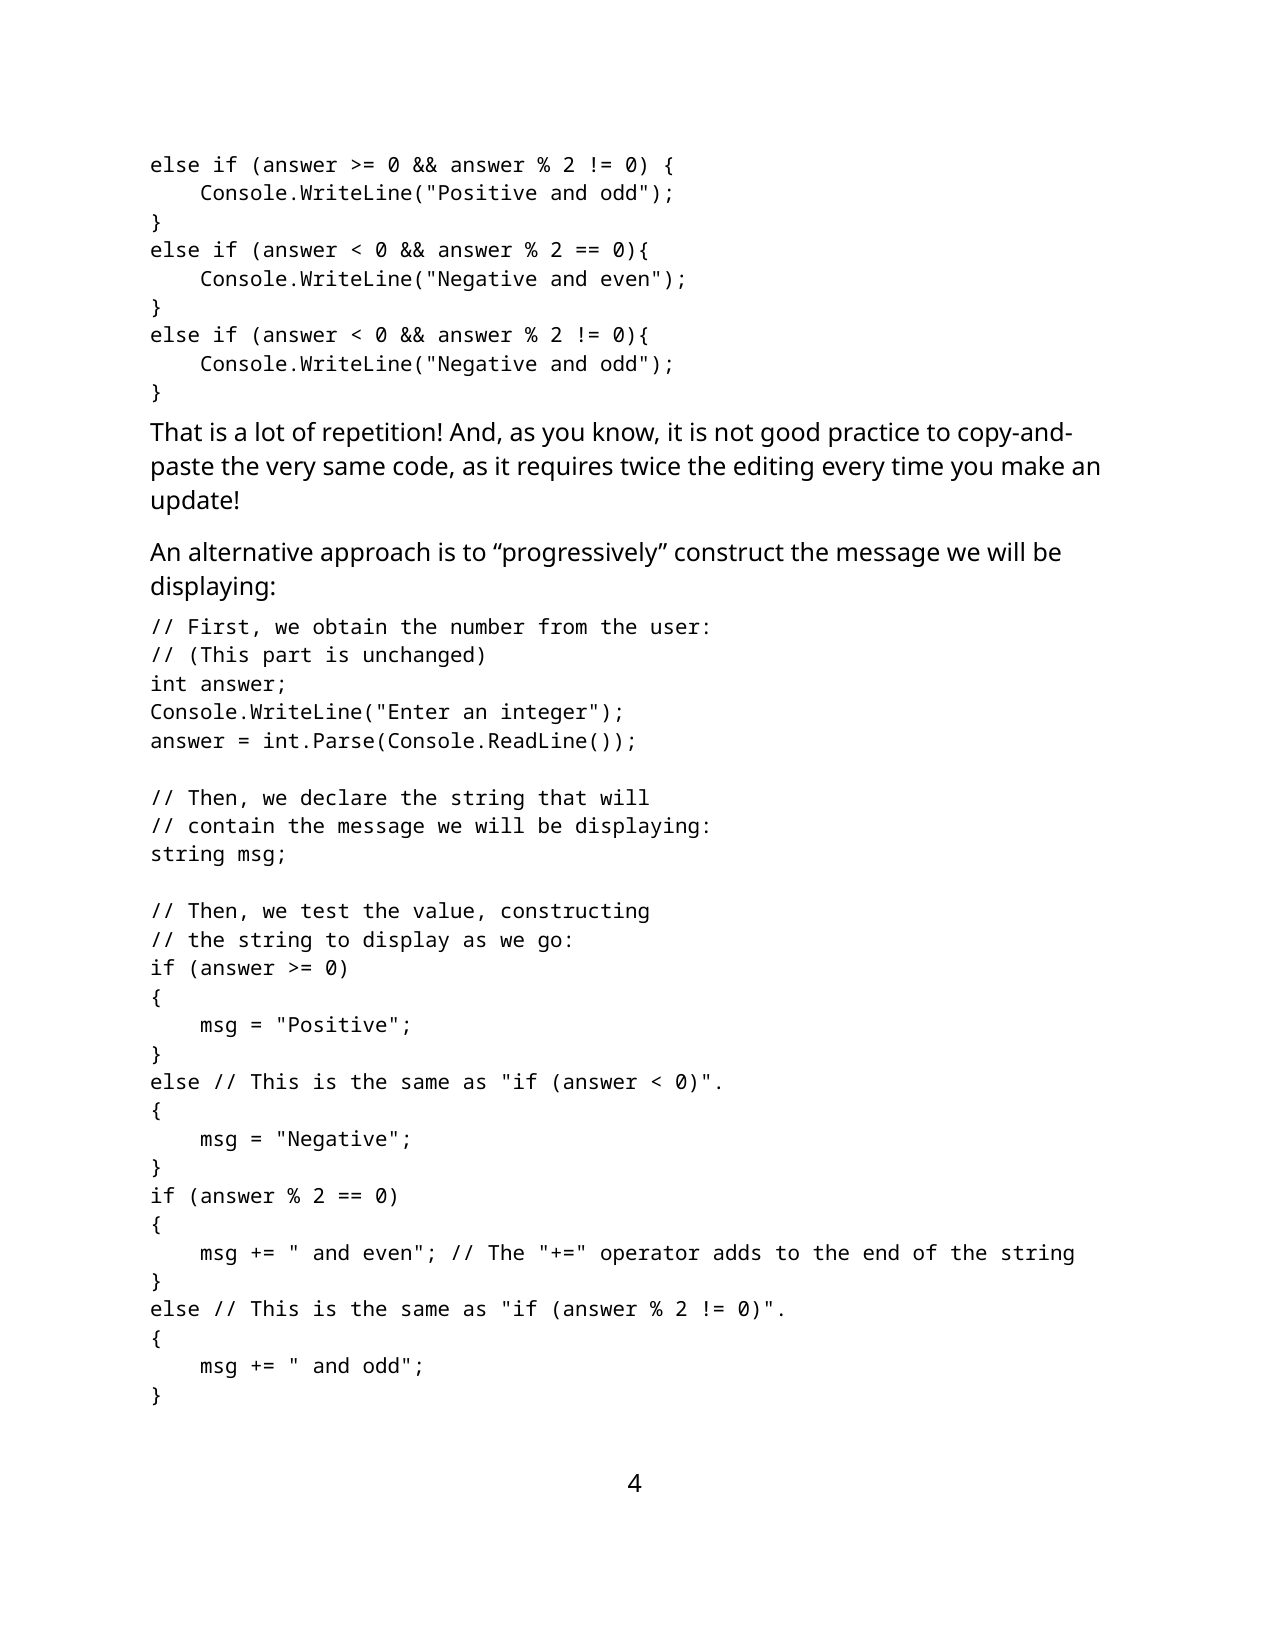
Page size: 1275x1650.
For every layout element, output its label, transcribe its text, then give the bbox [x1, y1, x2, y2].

text // the string to display as we go: [150, 925, 1125, 953]
text int answer; [150, 669, 1125, 697]
text else if (answer >= 0 && answer % 2 != 0) { [150, 150, 1125, 178]
text } [150, 292, 1125, 321]
text { [150, 1209, 1125, 1238]
text An alternative approach is to “progressively” construct the message we will be displaying: [150, 535, 1125, 603]
text if (answer >= 0) [150, 953, 1125, 982]
text msg += " and odd"; [150, 1351, 1125, 1380]
text // Then, we test the value, constructing [150, 896, 1125, 925]
text Console.WriteLine("Negative and even"); [150, 264, 1125, 292]
text msg += " and even"; // The "+=" operator adds to the end of the string [150, 1238, 1125, 1266]
text string msg; [150, 839, 1125, 868]
text Console.WriteLine("Negative and odd"); [150, 349, 1125, 377]
text // contain the message we will be displaying: [150, 811, 1125, 839]
text Console.WriteLine("Enter an integer"); [150, 697, 1125, 726]
text { [150, 1096, 1125, 1124]
text { [150, 1323, 1125, 1351]
text Console.WriteLine("Positive and odd"); [150, 178, 1125, 207]
text else // This is the same as "if (answer < 0)". [150, 1067, 1125, 1096]
text } [150, 1266, 1125, 1294]
text } [150, 1152, 1125, 1181]
text // First, we obtain the number from the user: [150, 612, 1125, 641]
text } [150, 377, 1125, 406]
text { [150, 982, 1125, 1010]
text answer = int.Parse(Console.ReadLine()); [150, 726, 1125, 754]
text // Then, we declare the string that will [150, 783, 1125, 811]
text else if (answer < 0 && answer % 2 == 0){ [150, 235, 1125, 264]
text } [150, 1380, 1125, 1408]
text if (answer % 2 == 0) [150, 1181, 1125, 1209]
text } [150, 207, 1125, 235]
text That is a lot of repetition! And, as you know, it is not good practice to copy-and-paste the very same code, as it requires twice the editing every time you make an update! [150, 415, 1125, 517]
text msg = "Positive"; [150, 1010, 1125, 1039]
text } [150, 1039, 1125, 1067]
text else // This is the same as "if (answer % 2 != 0)". [150, 1294, 1125, 1323]
text msg = "Negative"; [150, 1124, 1125, 1152]
text else if (answer < 0 && answer % 2 != 0){ [150, 321, 1125, 349]
text // (This part is unchanged) [150, 641, 1125, 669]
